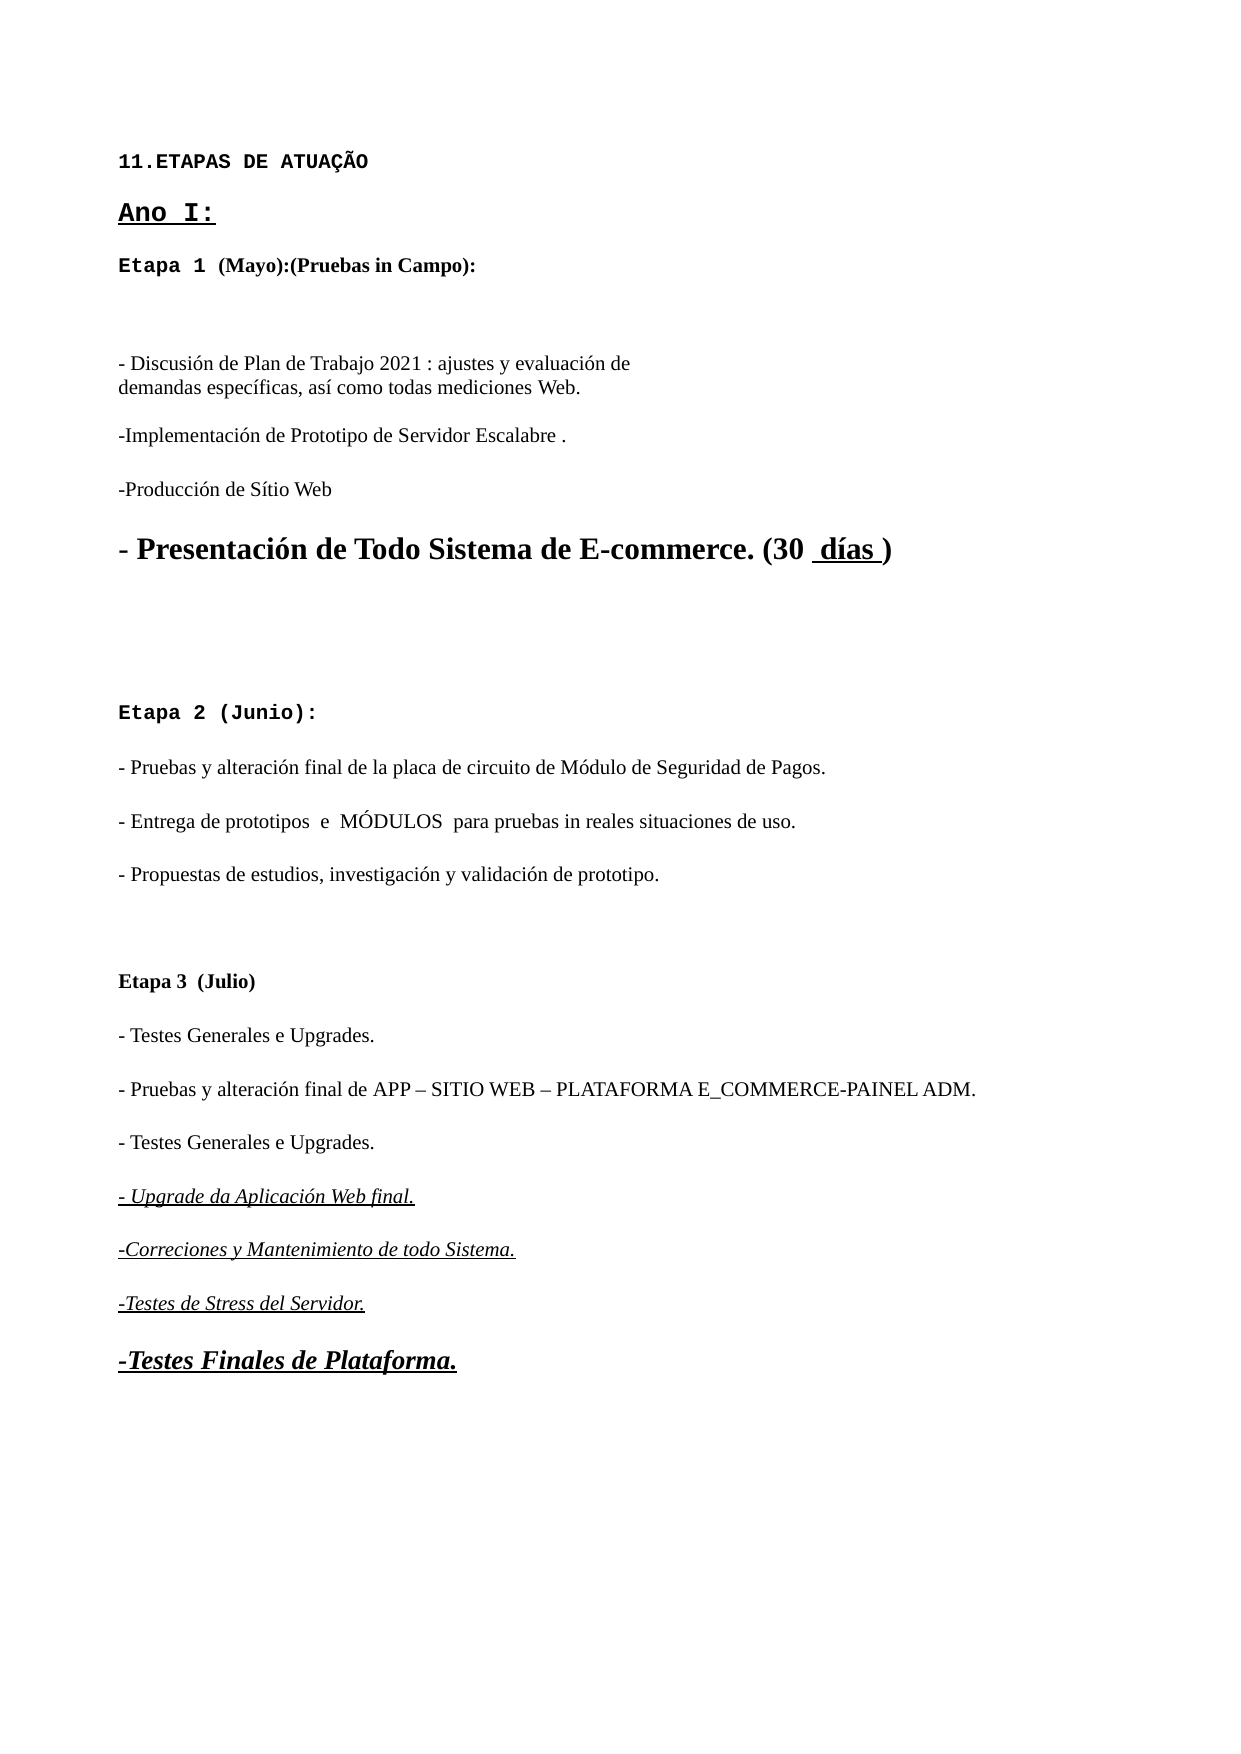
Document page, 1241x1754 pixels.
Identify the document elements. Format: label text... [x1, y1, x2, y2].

text - Testes Generales e Upgrades. [118, 1023, 1122, 1047]
text -Implementación de Prototipo de Servidor Escalabre . [118, 423, 1122, 447]
text - Presentación de Todo Sistema de E-commerce. (30 días ) [118, 530, 1122, 566]
text - Upgrade da Aplicación Web final. [118, 1183, 1122, 1208]
text 11.ETAPAS DE ATUAÇÃO [118, 151, 1122, 175]
text Etapa 1 (Mayo):(Pruebas in Campo): [118, 253, 1122, 278]
text - Propuestas de estudios, investigación y validación de prototipo. [118, 862, 1122, 886]
text Etapa 3 (Julio) [118, 969, 1122, 993]
text - Pruebas y alteración final de APP – SITIO WEB – PLATAFORMA E_COMMERCE-PAINEL ADM. [118, 1076, 1122, 1101]
text - Discusión de Plan de Trabajo 2021 : ajustes y evaluación de [118, 351, 1122, 375]
text -Testes Finales de Plataforma. [118, 1344, 1122, 1375]
text Ano I: [118, 198, 1122, 229]
text -Producción de Sítio Web [118, 476, 1122, 501]
text -Testes de Stress del Servidor. [118, 1291, 1122, 1315]
text - Testes Generales e Upgrades. [118, 1130, 1122, 1154]
text - Entrega de prototipos e MÓDULOS para pruebas in reales situaciones de uso. [118, 809, 1122, 833]
text -Correciones y Mantenimiento de todo Sistema. [118, 1237, 1122, 1261]
text - Pruebas y alteración final de la placa de circuito de Módulo de Seguridad de Pagos. [118, 755, 1122, 779]
text demandas específicas, así como todas mediciones Web. [118, 375, 1122, 399]
text Etapa 2 (Junio): [118, 702, 1122, 726]
